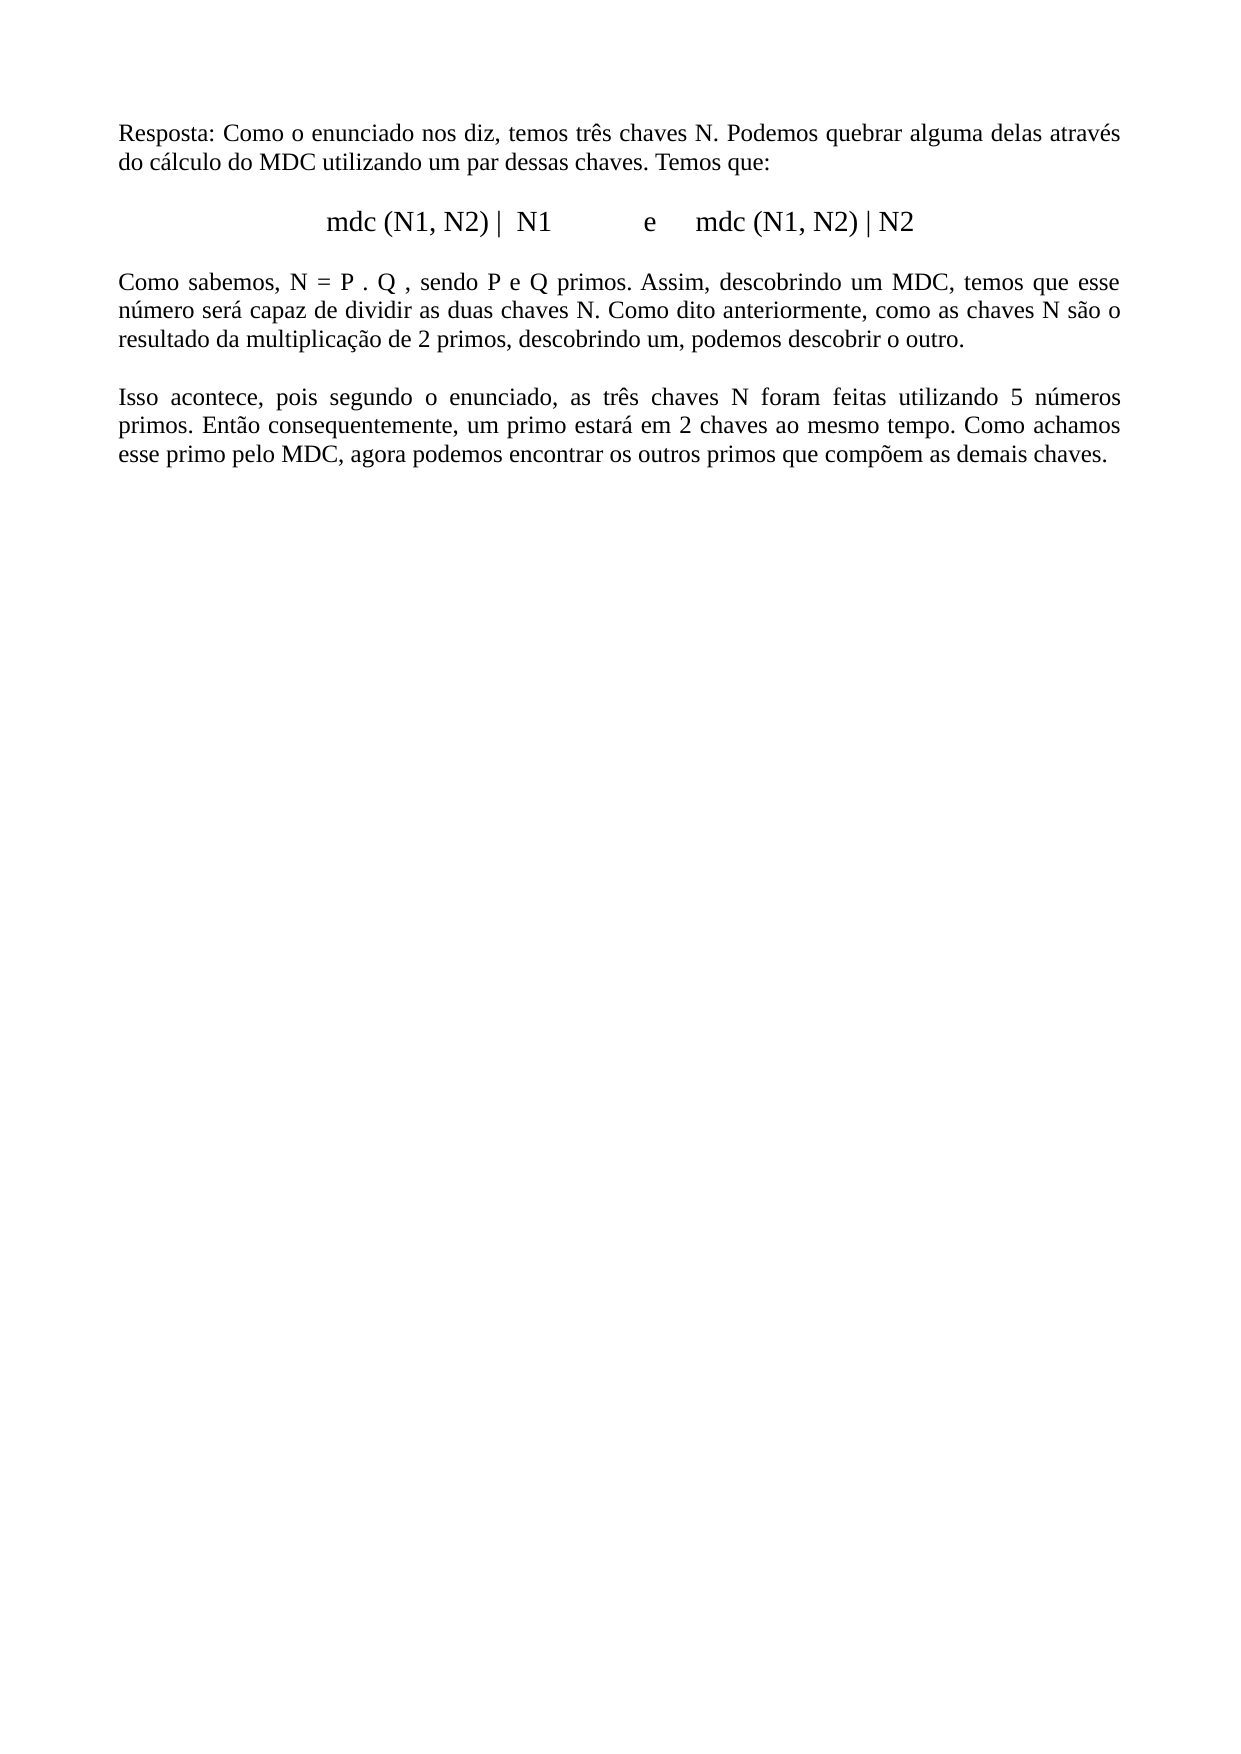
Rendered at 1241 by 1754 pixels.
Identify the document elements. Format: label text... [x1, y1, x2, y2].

text Resposta: Como o enunciado nos diz, temos três chaves N. Podemos quebrar alguma delas através do cálculo do MDC utilizando um par dessas chaves. Temos que: [118, 118, 1122, 176]
text Isso acontece, pois segundo o enunciado, as três chaves N foram feitas utilizando 5 números primos. Então consequentemente, um primo estará em 2 chaves ao mesmo tempo. Como achamos esse primo pelo MDC, agora podemos encontrar os outros primos que compõem as demais chaves. [118, 382, 1122, 468]
text Como sabemos, N = P . Q , sendo P e Q primos. Assim, descobrindo um MDC, temos que esse número será capaz de dividir as duas chaves N. Como dito anteriormente, como as chaves N são o resultado da multiplicação de 2 primos, descobrindo um, podemos descobrir o outro. [118, 267, 1122, 353]
text mdc (N1, N2) | N1 e mdc (N1, N2) | N2 [118, 204, 1122, 238]
